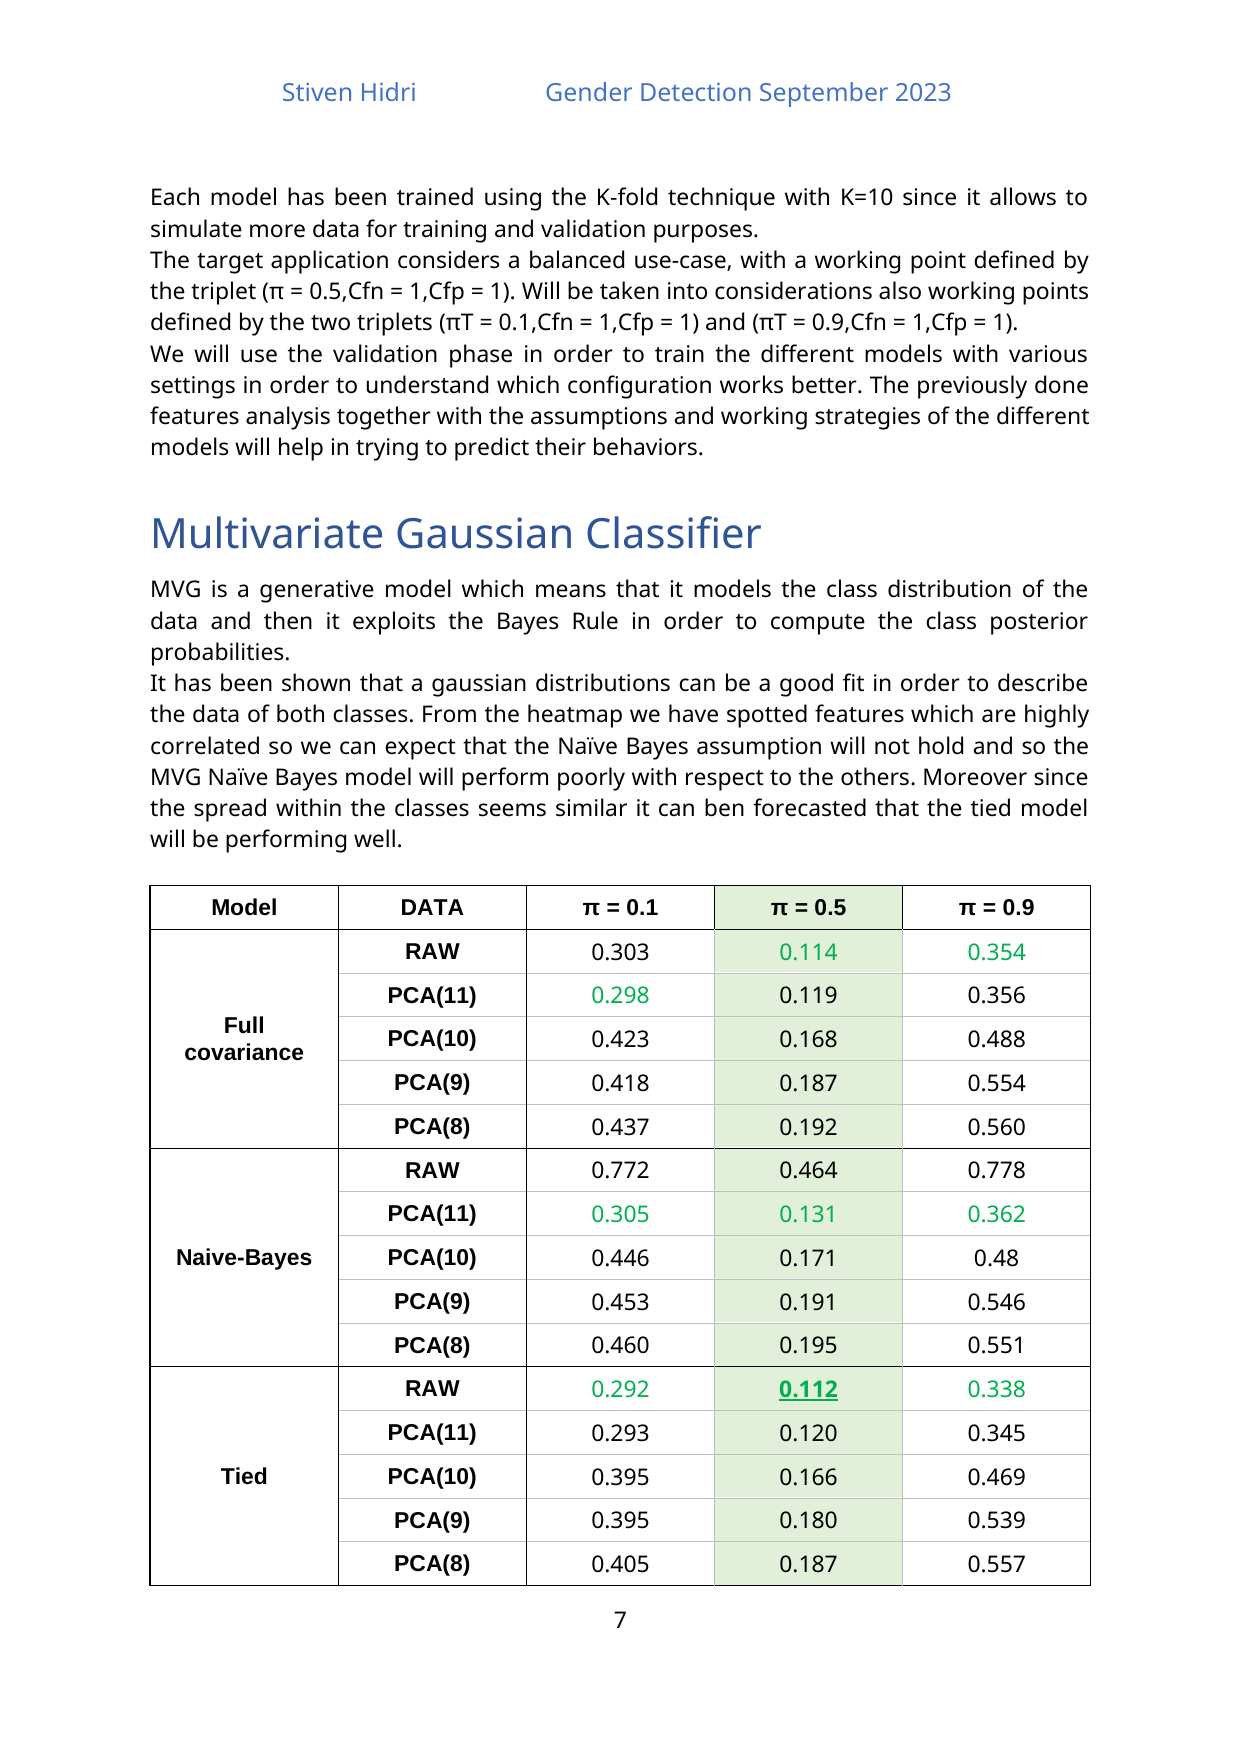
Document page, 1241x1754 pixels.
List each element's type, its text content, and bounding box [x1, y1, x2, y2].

table_header Model [151, 886, 338, 929]
table_cell PCA(11) [339, 1192, 526, 1235]
table_header DATA [339, 886, 526, 929]
text It has been shown that a gaussian distributions can be a good fit in order to describe the data of both classes. From the heatmap we have spotted features which are highly correlated so we can expect that the Naïve Bayes assumption will not hold and so the MVG Naïve Bayes model will perform poorly with respect to the others. Moreover since the spread within the classes seems similar it can ben forecasted that the tied model will be performing well. [150, 667, 1090, 855]
table_cell 0.180 [715, 1499, 902, 1541]
table_cell 0.437 [527, 1105, 714, 1147]
table_cell 0.460 [527, 1324, 714, 1366]
subtitle Multivariate Gaussian Classifier [150, 504, 1090, 561]
table_cell 0.423 [527, 1017, 714, 1060]
table_cell 0.546 [903, 1280, 1090, 1322]
table_cell PCA(10) [339, 1017, 526, 1060]
table_cell 0.356 [903, 974, 1090, 1016]
table_header π = 0.5 [715, 886, 902, 929]
table_cell RAW [339, 1149, 526, 1191]
table_cell 0.778 [903, 1149, 1090, 1191]
table_cell Tied [151, 1367, 338, 1585]
table_cell 0.554 [903, 1061, 1090, 1104]
table_cell 0.114 [715, 930, 902, 972]
table_cell PCA(8) [339, 1542, 526, 1585]
table_header π = 0.1 [527, 886, 714, 929]
table_cell 0.298 [527, 974, 714, 1016]
table_cell Full covariance [151, 930, 338, 1147]
table_cell 0.418 [527, 1061, 714, 1104]
table_cell 0.292 [527, 1367, 714, 1410]
table_cell 0.191 [715, 1280, 902, 1322]
table_cell PCA(8) [339, 1324, 526, 1366]
table_cell 0.48 [903, 1236, 1090, 1279]
table_cell 0.551 [903, 1324, 1090, 1366]
table_cell PCA(10) [339, 1236, 526, 1279]
table_cell PCA(10) [339, 1455, 526, 1497]
table_cell 0.772 [527, 1149, 714, 1191]
table_cell 0.192 [715, 1105, 902, 1147]
table_cell RAW [339, 1367, 526, 1410]
table_cell 0.168 [715, 1017, 902, 1060]
table_cell 0.131 [715, 1192, 902, 1235]
table_cell 0.395 [527, 1499, 714, 1541]
table_cell PCA(11) [339, 1411, 526, 1454]
table_cell PCA(9) [339, 1280, 526, 1322]
table_cell PCA(8) [339, 1105, 526, 1147]
table_cell 0.539 [903, 1499, 1090, 1541]
table_cell 0.195 [715, 1324, 902, 1366]
table_cell 0.293 [527, 1411, 714, 1454]
table_cell 0.557 [903, 1542, 1090, 1585]
table_cell 0.464 [715, 1149, 902, 1191]
table_cell 0.354 [903, 930, 1090, 972]
table_cell 0.112 [715, 1367, 902, 1410]
table_cell 0.446 [527, 1236, 714, 1279]
table_cell 0.187 [715, 1061, 902, 1104]
table_cell 0.560 [903, 1105, 1090, 1147]
table_cell 0.345 [903, 1411, 1090, 1454]
table_cell 0.405 [527, 1542, 714, 1585]
table_cell 0.119 [715, 974, 902, 1016]
text MVG is a generative model which means that it models the class distribution of the data and then it exploits the Bayes Rule in order to compute the class posterior probabilities. [150, 573, 1090, 667]
table_cell 0.488 [903, 1017, 1090, 1060]
table_cell PCA(9) [339, 1061, 526, 1104]
table_cell PCA(9) [339, 1499, 526, 1541]
table_cell Naive-Bayes [151, 1149, 338, 1366]
text We will use the validation phase in order to train the different models with various settings in order to understand which configuration works better. The previously done features analysis together with the assumptions and working strategies of the different models will help in trying to predict their behaviors. [150, 337, 1090, 462]
table_cell 0.187 [715, 1542, 902, 1585]
text Each model has been trained using the K-fold technique with K=10 since it allows to simulate more data for training and validation purposes. [150, 181, 1090, 244]
text The target application considers a balanced use-case, with a working point defined by the triplet (π = 0.5,Cfn = 1,Cfp = 1). Will be taken into considerations also working points defined by the two triplets (πT = 0.1,Cfn = 1,Cfp = 1) and (πT = 0.9,Cfn = 1,Cfp = 1). [150, 244, 1090, 337]
table_cell 0.338 [903, 1367, 1090, 1410]
table_cell 0.120 [715, 1411, 902, 1454]
table_cell PCA(11) [339, 974, 526, 1016]
table_cell 0.362 [903, 1192, 1090, 1235]
table_cell 0.469 [903, 1455, 1090, 1497]
table_cell 0.303 [527, 930, 714, 972]
table_header π = 0.9 [903, 886, 1090, 929]
table_cell RAW [339, 930, 526, 972]
table_cell 0.453 [527, 1280, 714, 1322]
table_cell 0.166 [715, 1455, 902, 1497]
table_cell 0.171 [715, 1236, 902, 1279]
table_cell 0.395 [527, 1455, 714, 1497]
table_cell 0.305 [527, 1192, 714, 1235]
